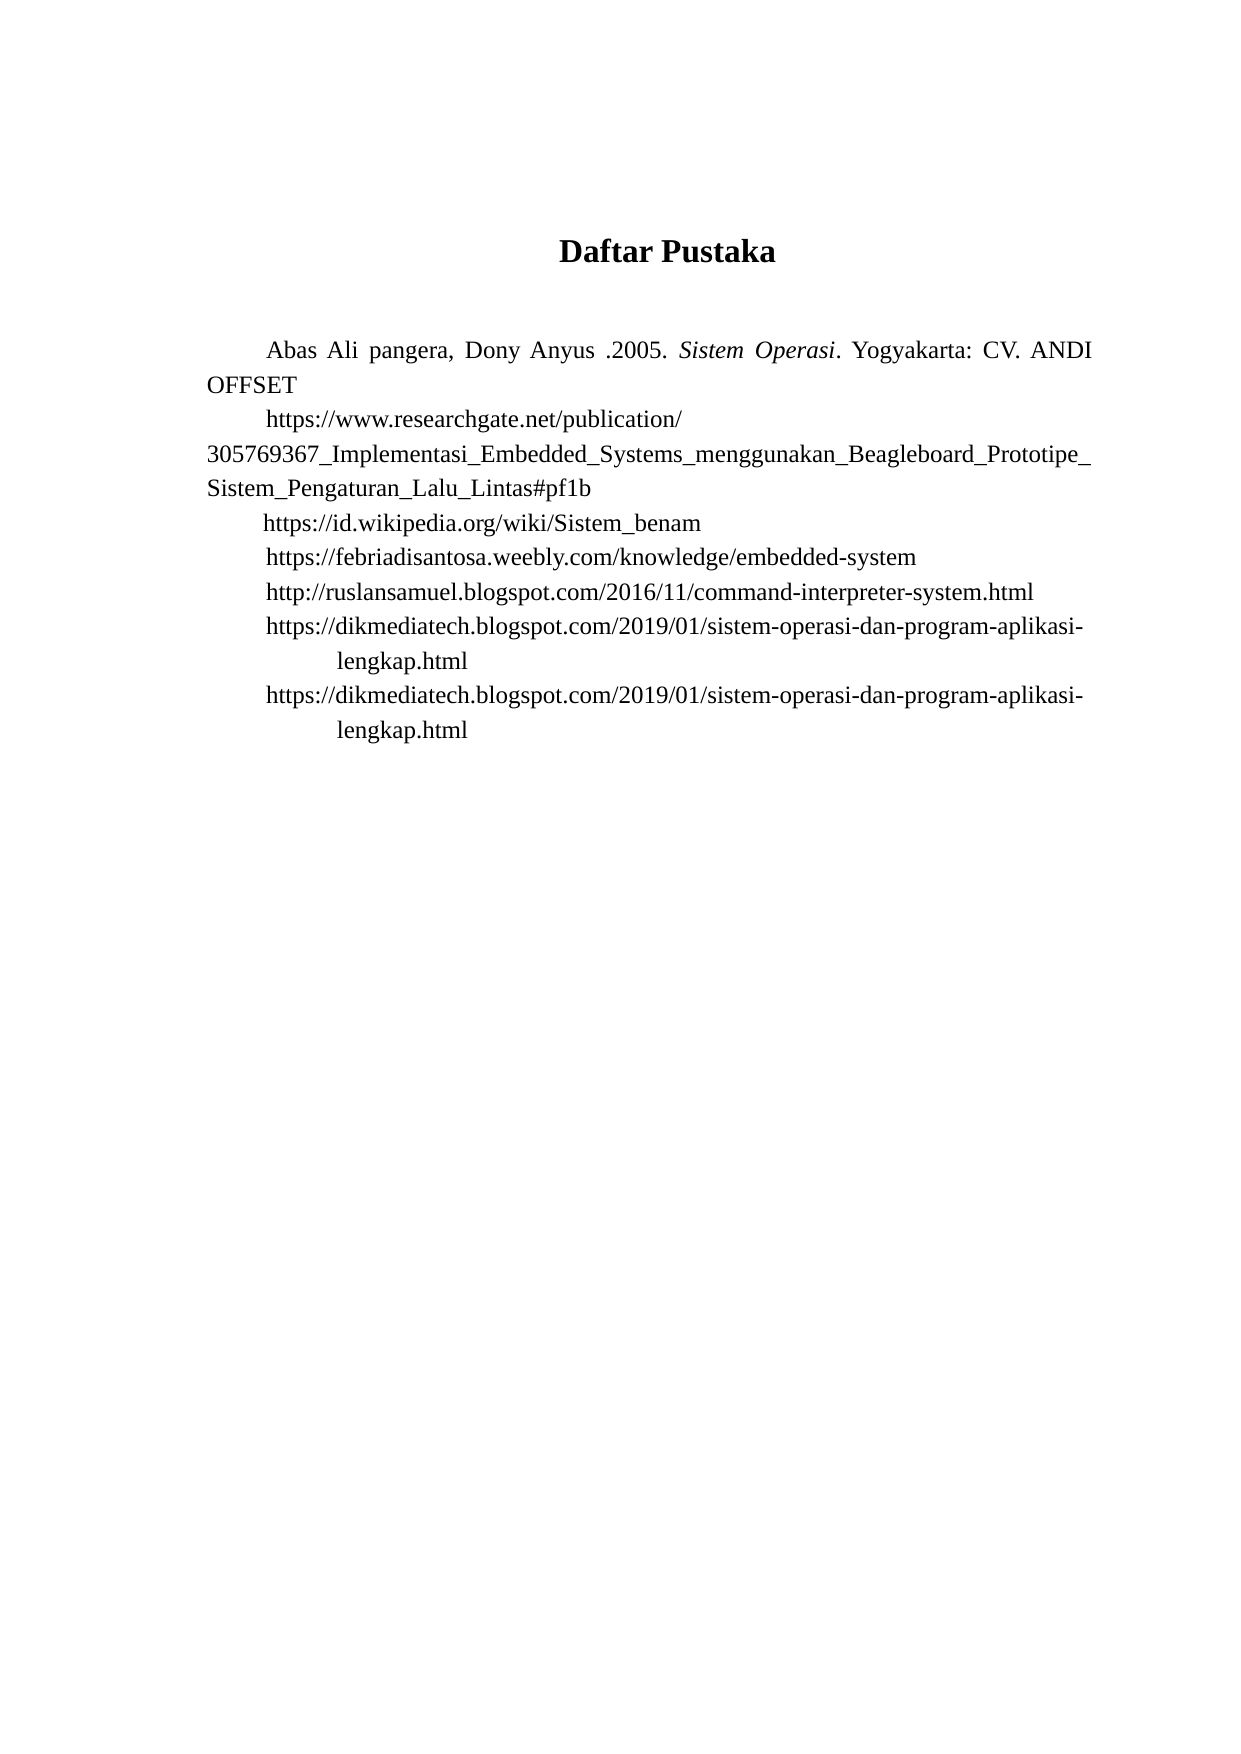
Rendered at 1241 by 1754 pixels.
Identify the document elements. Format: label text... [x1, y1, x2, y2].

text http://ruslansamuel.blogspot.com/2016/11/command-interpreter-system.html [207, 577, 1093, 606]
text https://febriadisantosa.weebly.com/knowledge/embedded-system [207, 542, 1093, 571]
subtitle Daftar Pustaka [207, 231, 1093, 269]
text https://dikmediatech.blogspot.com/2019/01/sistem-operasi-dan-program-aplikasi-lengkap.html [266, 680, 1093, 743]
text https://id.wikipedia.org/wiki/Sistem_benam [207, 508, 1093, 537]
text https://dikmediatech.blogspot.com/2019/01/sistem-operasi-dan-program-aplikasi-lengkap.html [266, 611, 1093, 674]
text Abas Ali pangera, Dony Anyus .2005. Sistem Operasi. Yogyakarta: CV. ANDI OFFSET [207, 335, 1093, 399]
text https://www.researchgate.net/publication/305769367_Implementasi_Embedded_Systems_menggunakan_Beagleboard_Prototipe_Sistem_Pengaturan_Lalu_Lintas#pf1b [207, 404, 1093, 502]
